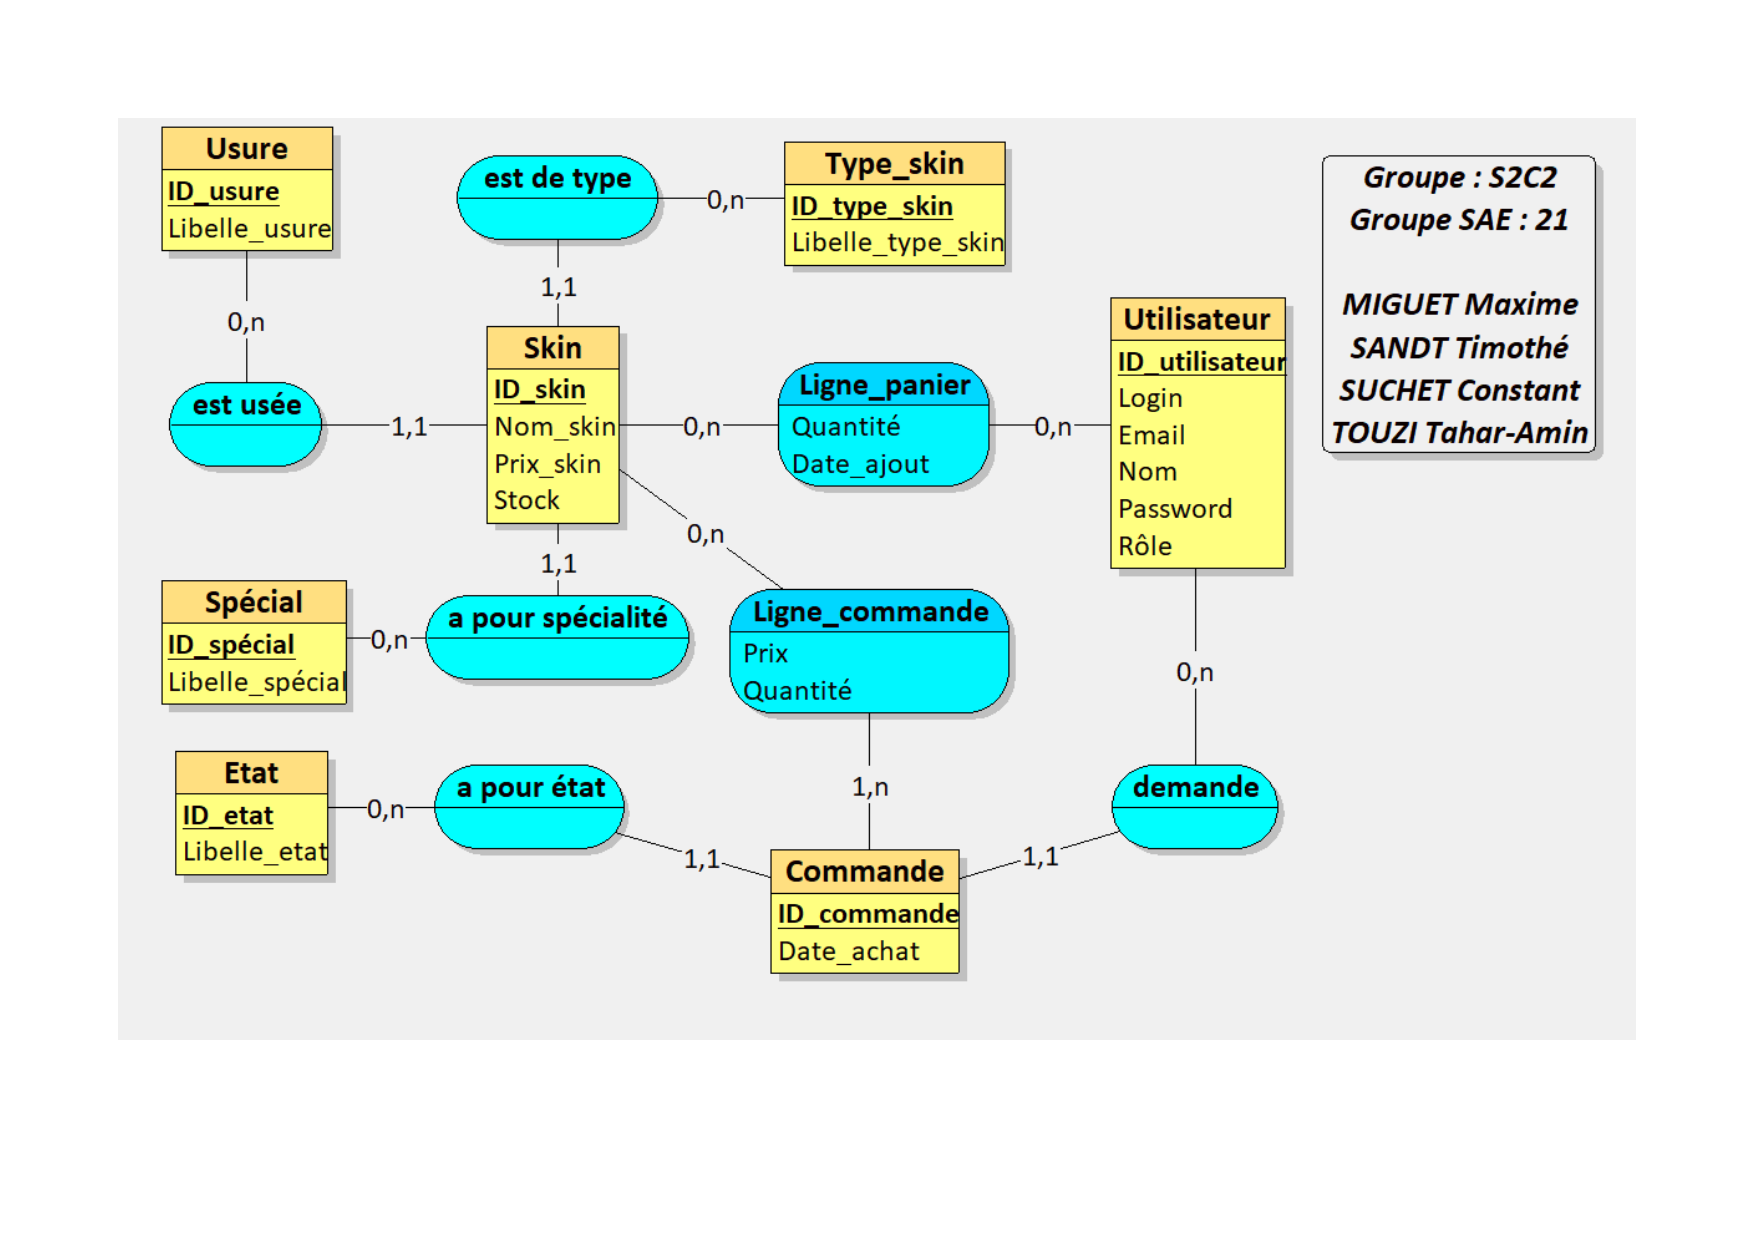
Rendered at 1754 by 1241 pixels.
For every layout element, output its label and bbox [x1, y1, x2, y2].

picture [118, 118, 1636, 1040]
